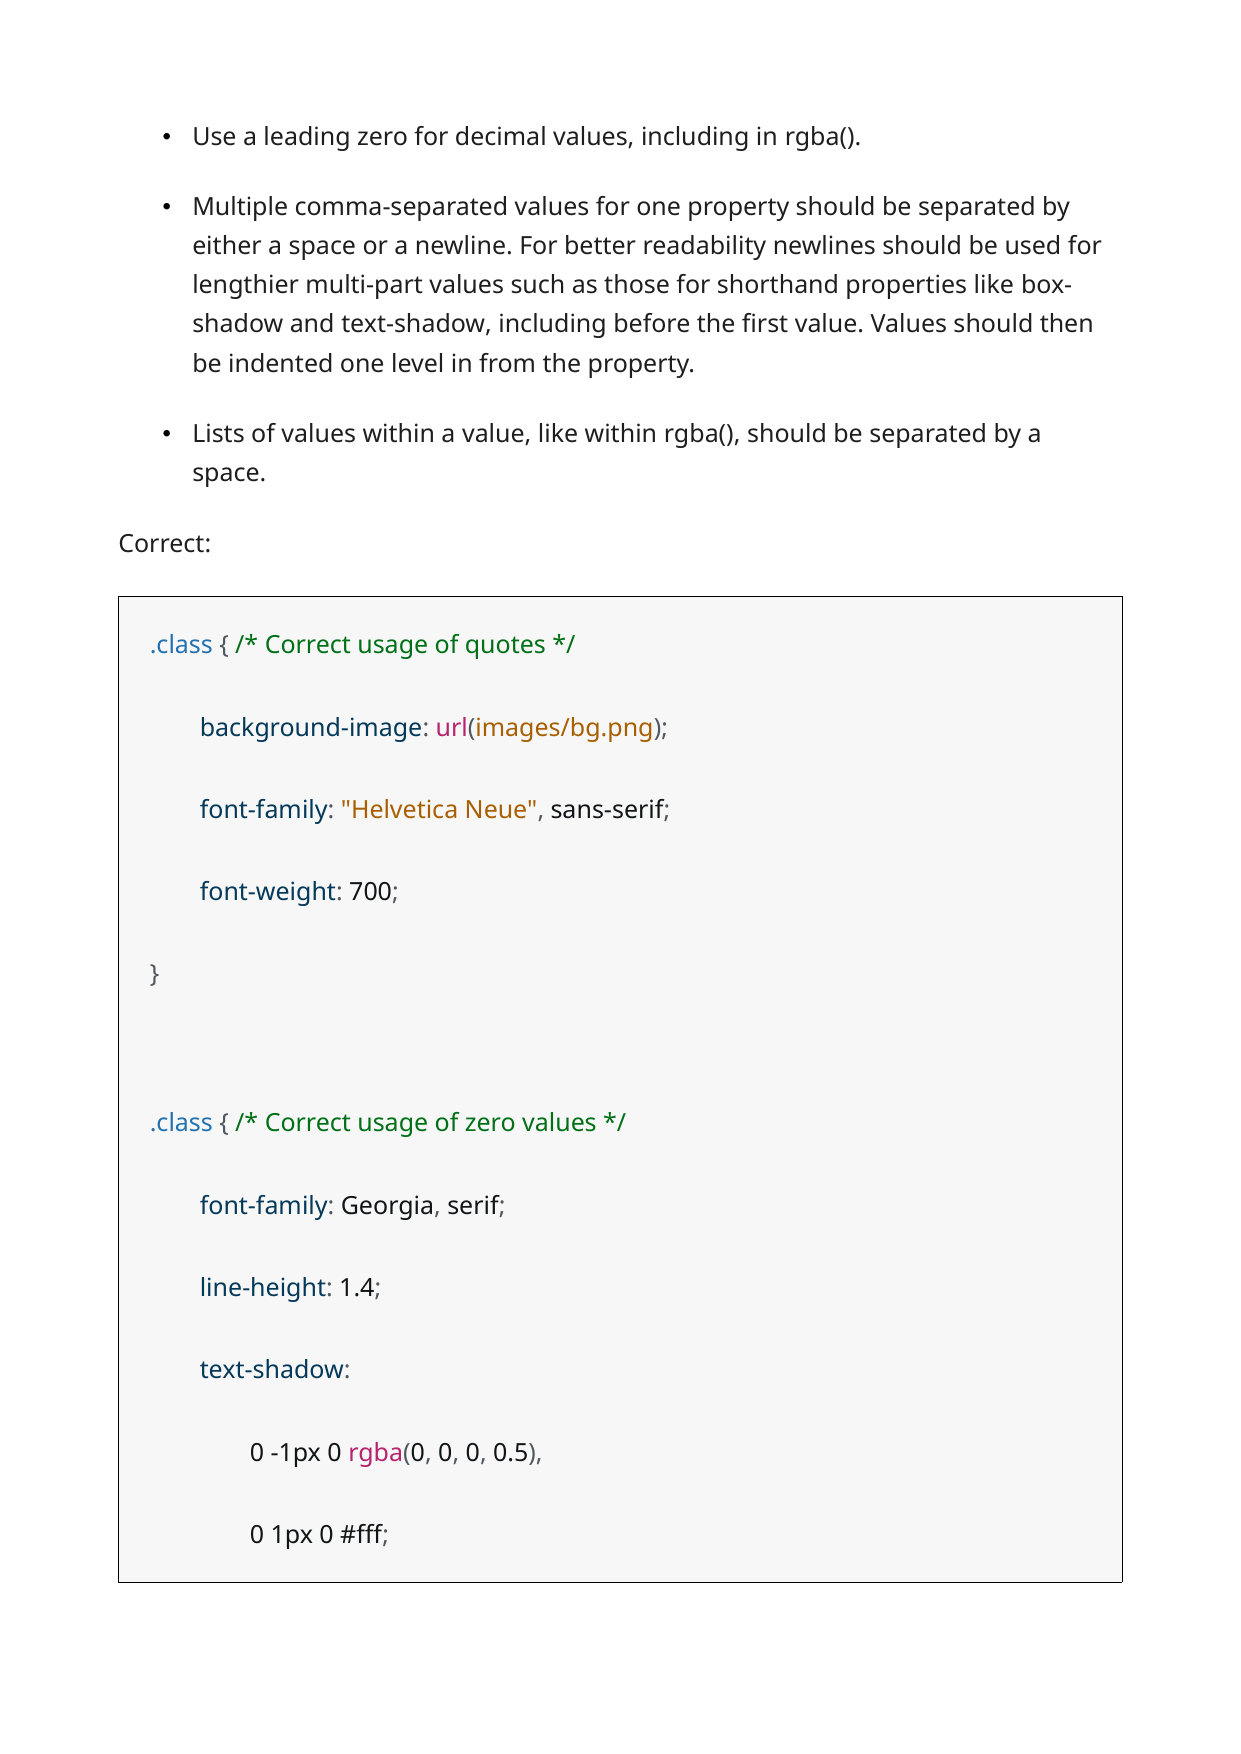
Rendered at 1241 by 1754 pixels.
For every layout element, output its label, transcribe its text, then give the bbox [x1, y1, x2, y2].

list Multiple comma-separated values for one property should be separated by either a space or a newline. For better readability newlines should be used for lengthier multi-part values such as those for shorthand properties like box-shadow and text-shadow, including before the first value. Values should then be indented one level in from the property. [162, 188, 1122, 379]
text font-family: Georgia, serif; [119, 1156, 1122, 1221]
text .class { /* Correct usage of zero values */ [119, 1074, 1122, 1139]
text .class { /* Correct usage of quotes */ [119, 597, 1122, 661]
text text-shadow: [119, 1321, 1122, 1386]
text 0 -1px 0 rgba(0, 0, 0, 0.5), [119, 1403, 1122, 1468]
text background-image: url(images/bg.png); [119, 678, 1122, 743]
text 0 1px 0 #fff; [119, 1485, 1122, 1582]
text font-weight: 700; [119, 842, 1122, 908]
list Use a leading zero for decimal values, including in rgba(). [162, 118, 1122, 152]
text } [119, 925, 1122, 990]
list Lists of values within a value, like within rgba(), should be separated by a space. [162, 416, 1122, 489]
text Correct: [118, 525, 1122, 559]
text font-family: "Helvetica Neue", sans-serif; [119, 760, 1122, 826]
text line-height: 1.4; [119, 1238, 1122, 1304]
